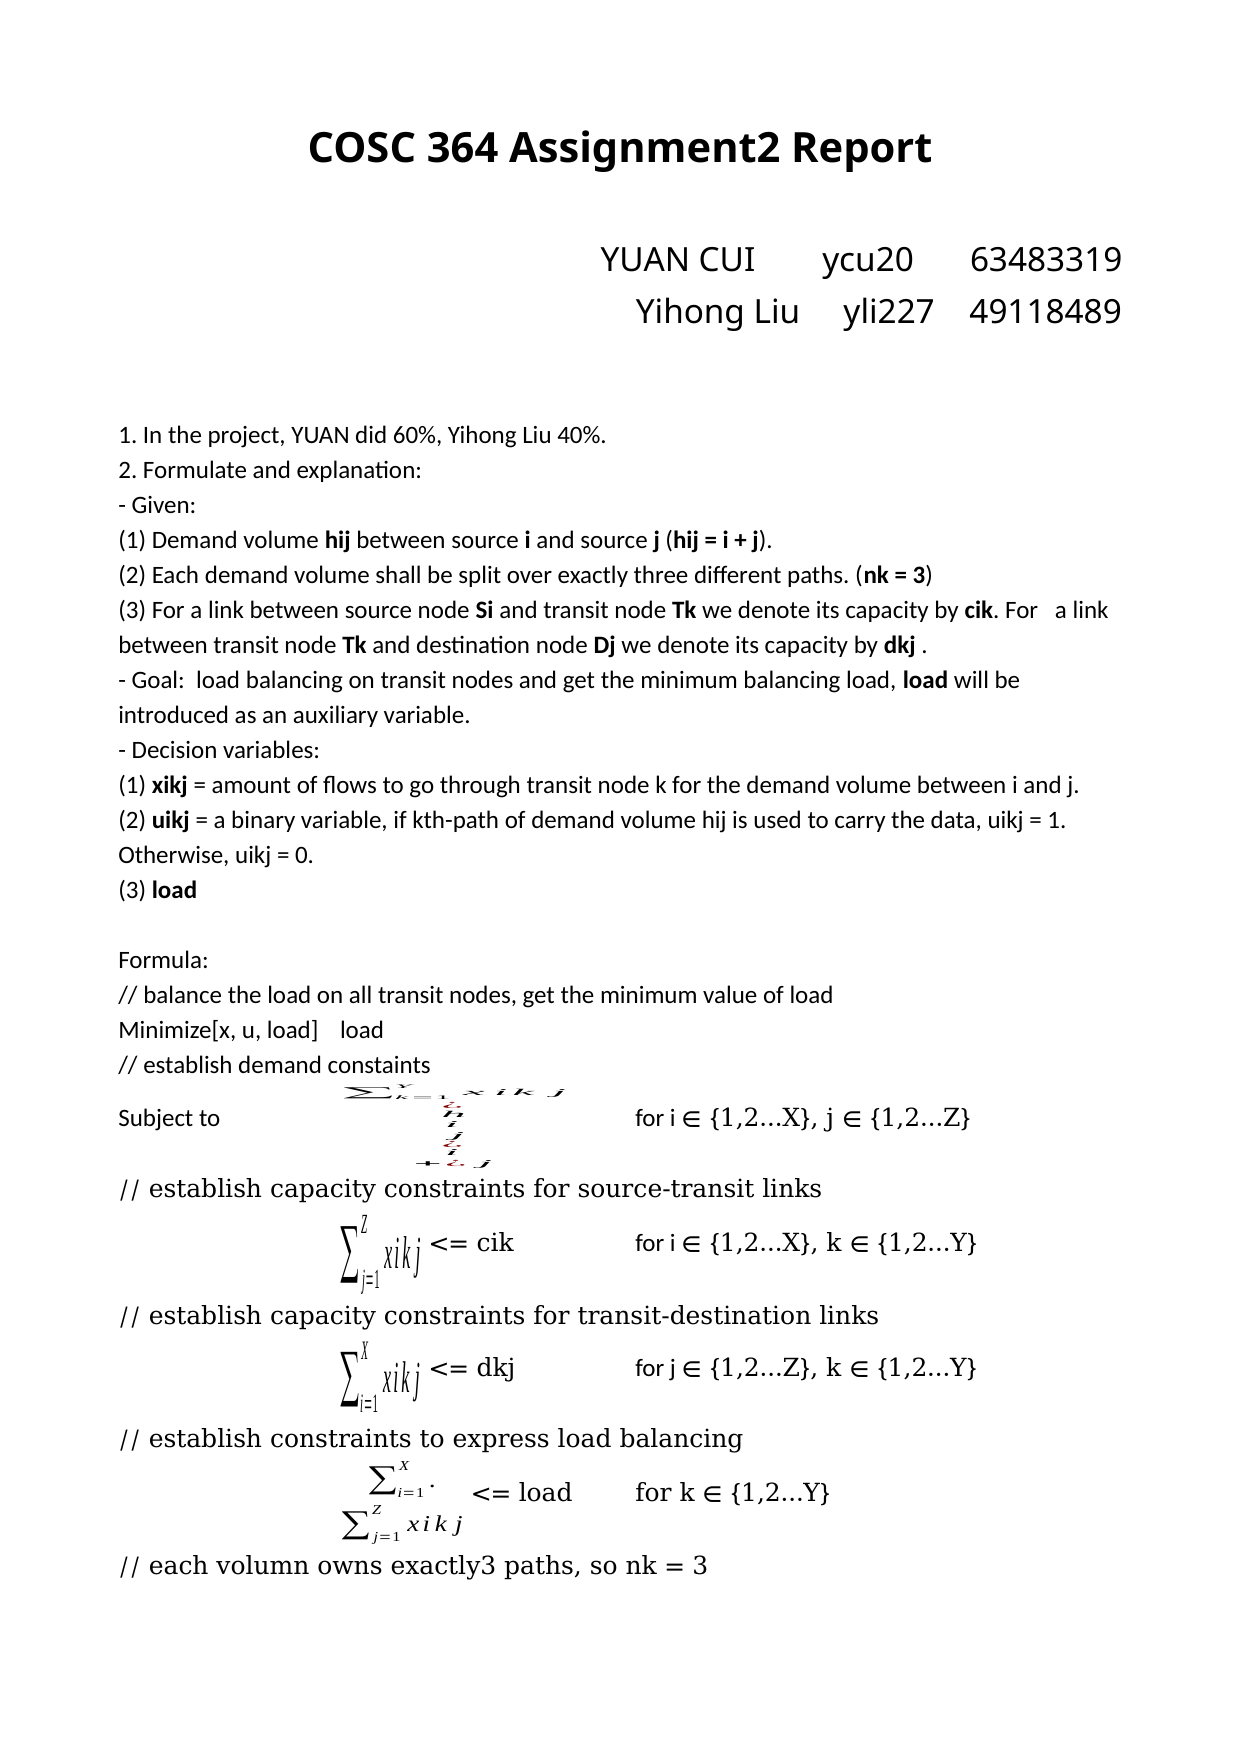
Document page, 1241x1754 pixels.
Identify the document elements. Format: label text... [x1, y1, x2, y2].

text // balance the load on all transit nodes, get the minimum value of load [118, 979, 1122, 1009]
text (3) For a link between source node Si and transit node Tk we denote its capacity by cik. For a link between transit node Tk and destination node Dj we denote its capacity by dkj . [118, 594, 1122, 659]
text <= cik for i ∈ {1,2…X}, k ∈ {1,2…Y} [118, 1207, 1122, 1295]
text // establish constraints to express load balancing [118, 1423, 1122, 1453]
text Formula: [118, 944, 1122, 974]
text - Goal: load balancing on transit nodes and get the minimum balancing load, load will be introduced as an auxiliary variable. [118, 664, 1122, 729]
text YUAN CUI ycu20 63483319 [118, 236, 1122, 281]
text (1) Demand volume hij between source i and source j (hij = i + j). [118, 524, 1122, 554]
text - Decision variables: [118, 734, 1122, 764]
text // each volumn owns exactly3 paths, so nk = 3 [118, 1549, 1122, 1579]
text COSC 364 Assignment2 Report [118, 118, 1122, 175]
text (2) uikj = a binary variable, if kth-path of demand volume hij is used to carry the data, uikj = 1. Otherwise, uikj = 0. [118, 804, 1122, 869]
text // establish capacity constraints for transit-destination links [118, 1299, 1122, 1329]
text <= dkj for j ∈ {1,2…Z}, k ∈ {1,2…Y} [118, 1334, 1122, 1418]
text Subject to for i ∈ {1,2…X}, j ∈ {1,2…Z} [118, 1084, 1122, 1168]
text 2. Formulate and explanation: [118, 454, 1122, 484]
text - Given: [118, 489, 1122, 519]
text (3) load [118, 874, 1122, 904]
text // establish capacity constraints for source-transit links [118, 1173, 1122, 1203]
text <= load for k ∈ {1,2…Y} [118, 1457, 1122, 1545]
text (2) Each demand volume shall be split over exactly three different paths. (nk = 3) [118, 559, 1122, 589]
text 1. In the project, YUAN did 60%, Yihong Liu 40%. [118, 419, 1122, 449]
text Yihong Liu yli227 49118489 [118, 288, 1122, 333]
text (1) xikj = amount of flows to go through transit node k for the demand volume between i and j. [118, 769, 1122, 799]
text // establish demand constaints [118, 1049, 1122, 1079]
text Minimize[x, u, load] load [118, 1014, 1122, 1044]
